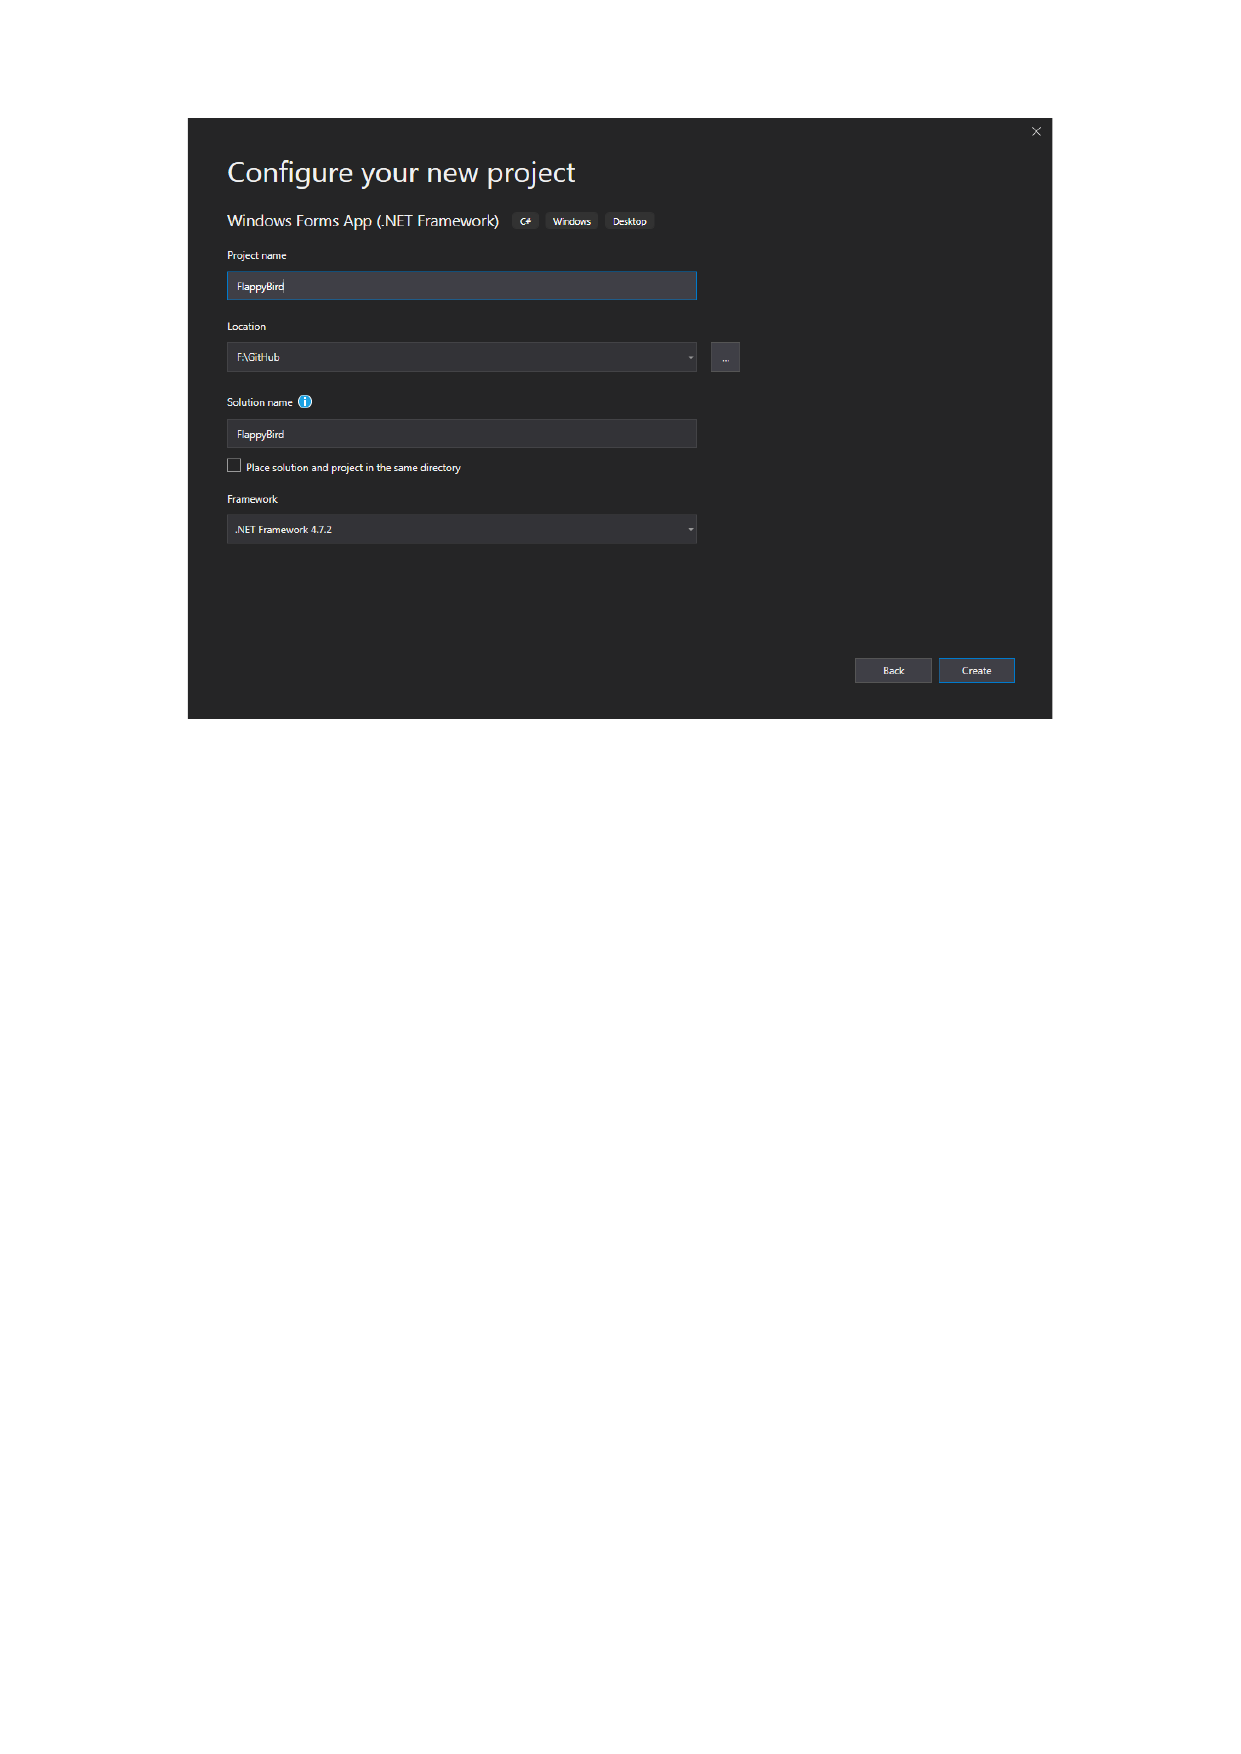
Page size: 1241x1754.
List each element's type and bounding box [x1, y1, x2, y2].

picture [187, 118, 1053, 719]
